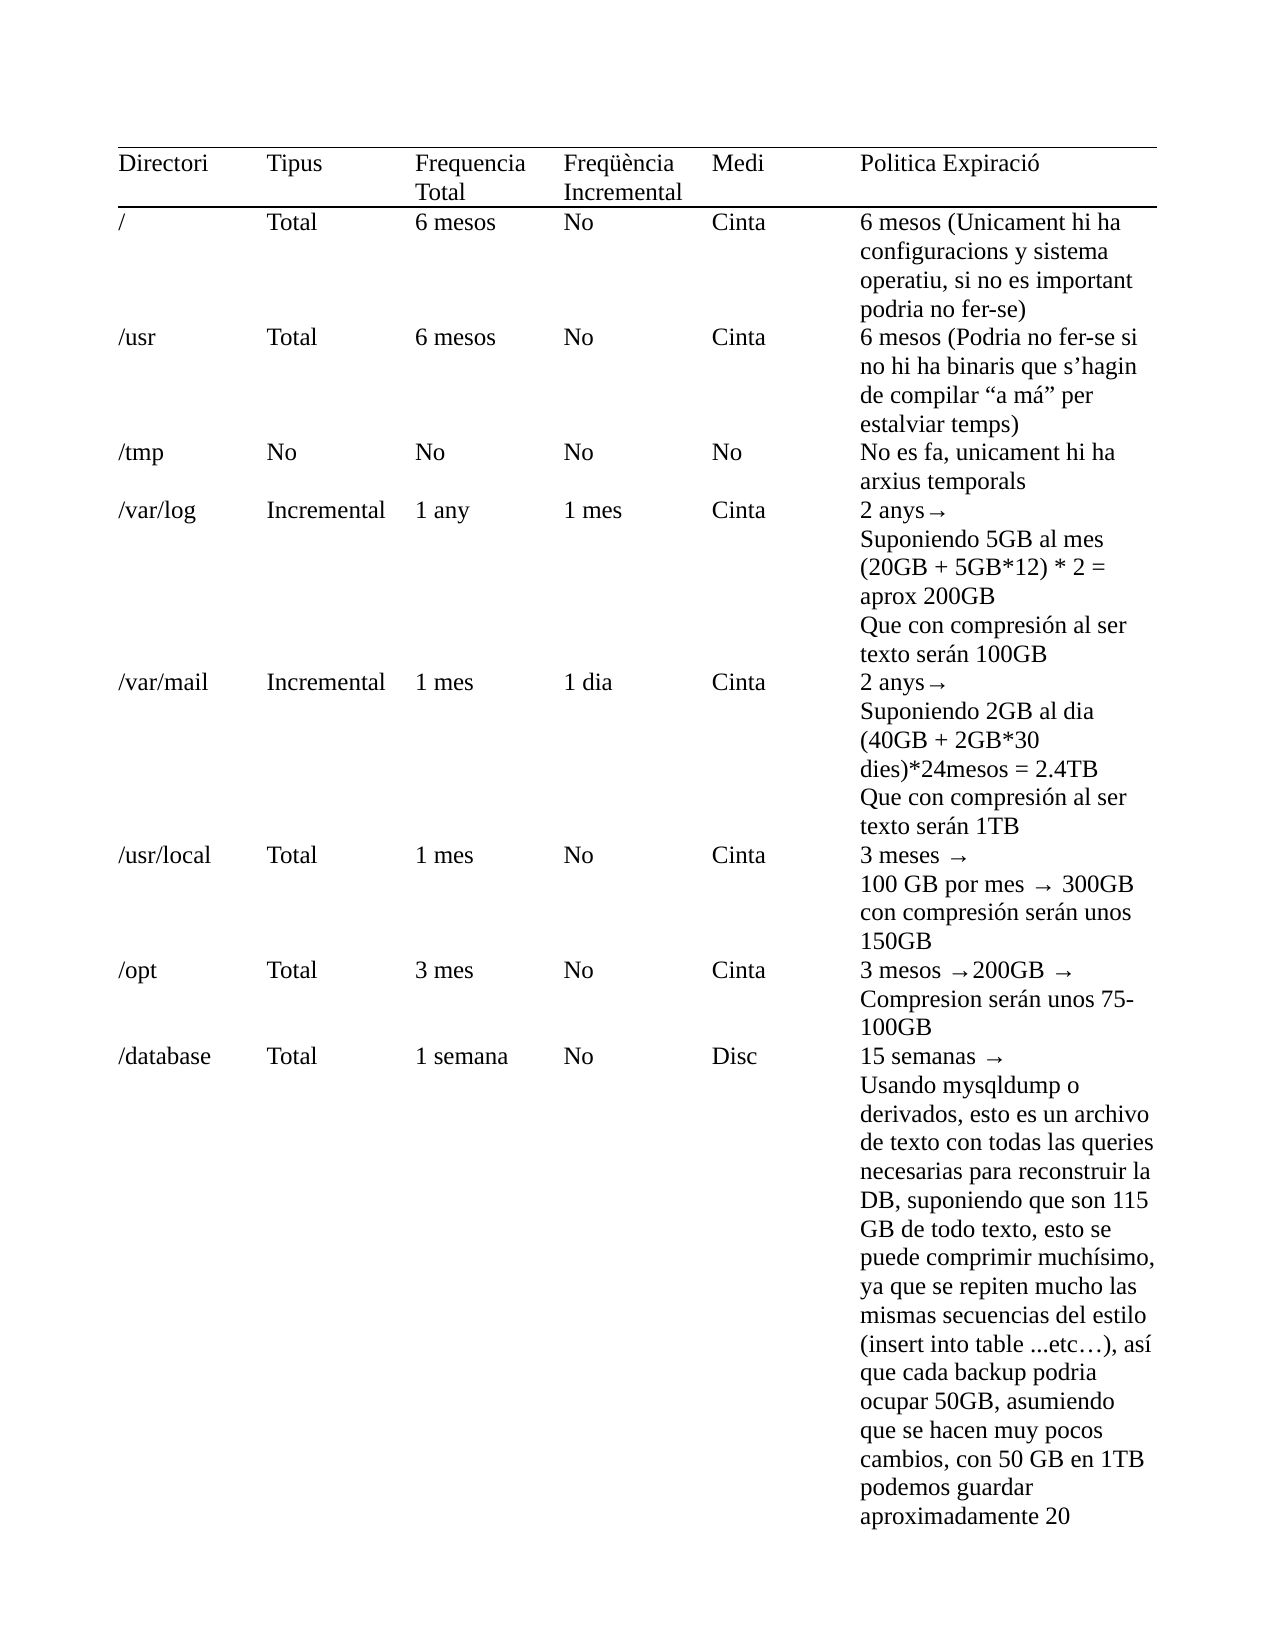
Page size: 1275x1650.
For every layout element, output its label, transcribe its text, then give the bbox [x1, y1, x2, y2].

table_header Frequencia Total [415, 148, 563, 206]
table_cell /database [118, 1041, 266, 1530]
table_cell No [712, 438, 860, 495]
table_cell No [563, 323, 712, 437]
table_cell No es fa, unicament hi ha arxius temporals [860, 438, 1157, 495]
table_cell 2 anys→ Suponiendo 5GB al mes (20GB + 5GB*12) * 2 = aprox 200GB Que con compresión al ser texto serán 100GB [860, 495, 1157, 667]
table_header Medi [712, 148, 860, 206]
table_cell 1 mes [415, 840, 563, 955]
table_cell /tmp [118, 438, 266, 495]
table_cell 3 meses → 100 GB por mes → 300GB con compresión serán unos 150GB [860, 840, 1157, 955]
table_cell /var/mail [118, 668, 266, 840]
table_cell 1 any [415, 495, 563, 667]
table_cell No [415, 438, 563, 495]
table_header Tipus [266, 148, 415, 206]
table_cell 3 mes [415, 955, 563, 1041]
table_cell 1 mes [563, 495, 712, 667]
table_header Freqüència Incremental [563, 148, 712, 206]
table_cell Total [266, 840, 415, 955]
table_cell 3 mesos →200GB → Compresion serán unos 75-100GB [860, 955, 1157, 1041]
table_cell No [266, 438, 415, 495]
table_cell Cinta [712, 668, 860, 840]
table_cell Cinta [712, 495, 860, 667]
table_header Directori [118, 148, 266, 206]
table_cell No [563, 840, 712, 955]
table_cell Disc [712, 1041, 860, 1530]
table_header Politica Expiració [860, 148, 1157, 206]
table_cell Total [266, 1041, 415, 1530]
table_cell 6 mesos [415, 323, 563, 437]
table_cell Cinta [712, 323, 860, 437]
table_cell /usr/local [118, 840, 266, 955]
table_cell Cinta [712, 840, 860, 955]
table_cell Cinta [712, 208, 860, 322]
table_cell /var/log [118, 495, 266, 667]
table_cell No [563, 208, 712, 322]
table_cell Total [266, 323, 415, 437]
table_cell 1 semana [415, 1041, 563, 1530]
table_cell Incremental [266, 668, 415, 840]
table_cell 6 mesos (Podria no fer-se si no hi ha binaris que s’hagin de compilar “a má” per estalviar temps) [860, 323, 1157, 437]
table_cell 6 mesos (Unicament hi ha configuracions y sistema operatiu, si no es important podria no fer-se) [860, 208, 1157, 322]
table_cell No [563, 438, 712, 495]
table_cell Incremental [266, 495, 415, 667]
table_cell No [563, 1041, 712, 1530]
table_cell 2 anys→ Suponiendo 2GB al dia (40GB + 2GB*30 dies)*24mesos = 2.4TB Que con compresión al ser texto serán 1TB [860, 668, 1157, 840]
table_cell Cinta [712, 955, 860, 1041]
table_cell Total [266, 208, 415, 322]
table_cell 1 mes [415, 668, 563, 840]
table_cell No [563, 955, 712, 1041]
table_cell 15 semanas → Usando mysqldump o derivados, esto es un archivo de texto con todas las queries necesarias para reconstruir la DB, suponiendo que son 115 GB de todo texto, esto se puede comprimir muchísimo, ya que se repiten mucho las mismas secuencias del estilo (insert into table ...etc…), así que cada backup podria ocupar 50GB, asumiendo que se hacen muy pocos cambios, con 50 GB en 1TB podemos guardar aproximadamente 20 [860, 1041, 1157, 1530]
table_cell Total [266, 955, 415, 1041]
table_cell / [118, 208, 266, 322]
table_cell 1 dia [563, 668, 712, 840]
table_cell 6 mesos [415, 208, 563, 322]
table_cell /opt [118, 955, 266, 1041]
table_cell /usr [118, 323, 266, 437]
